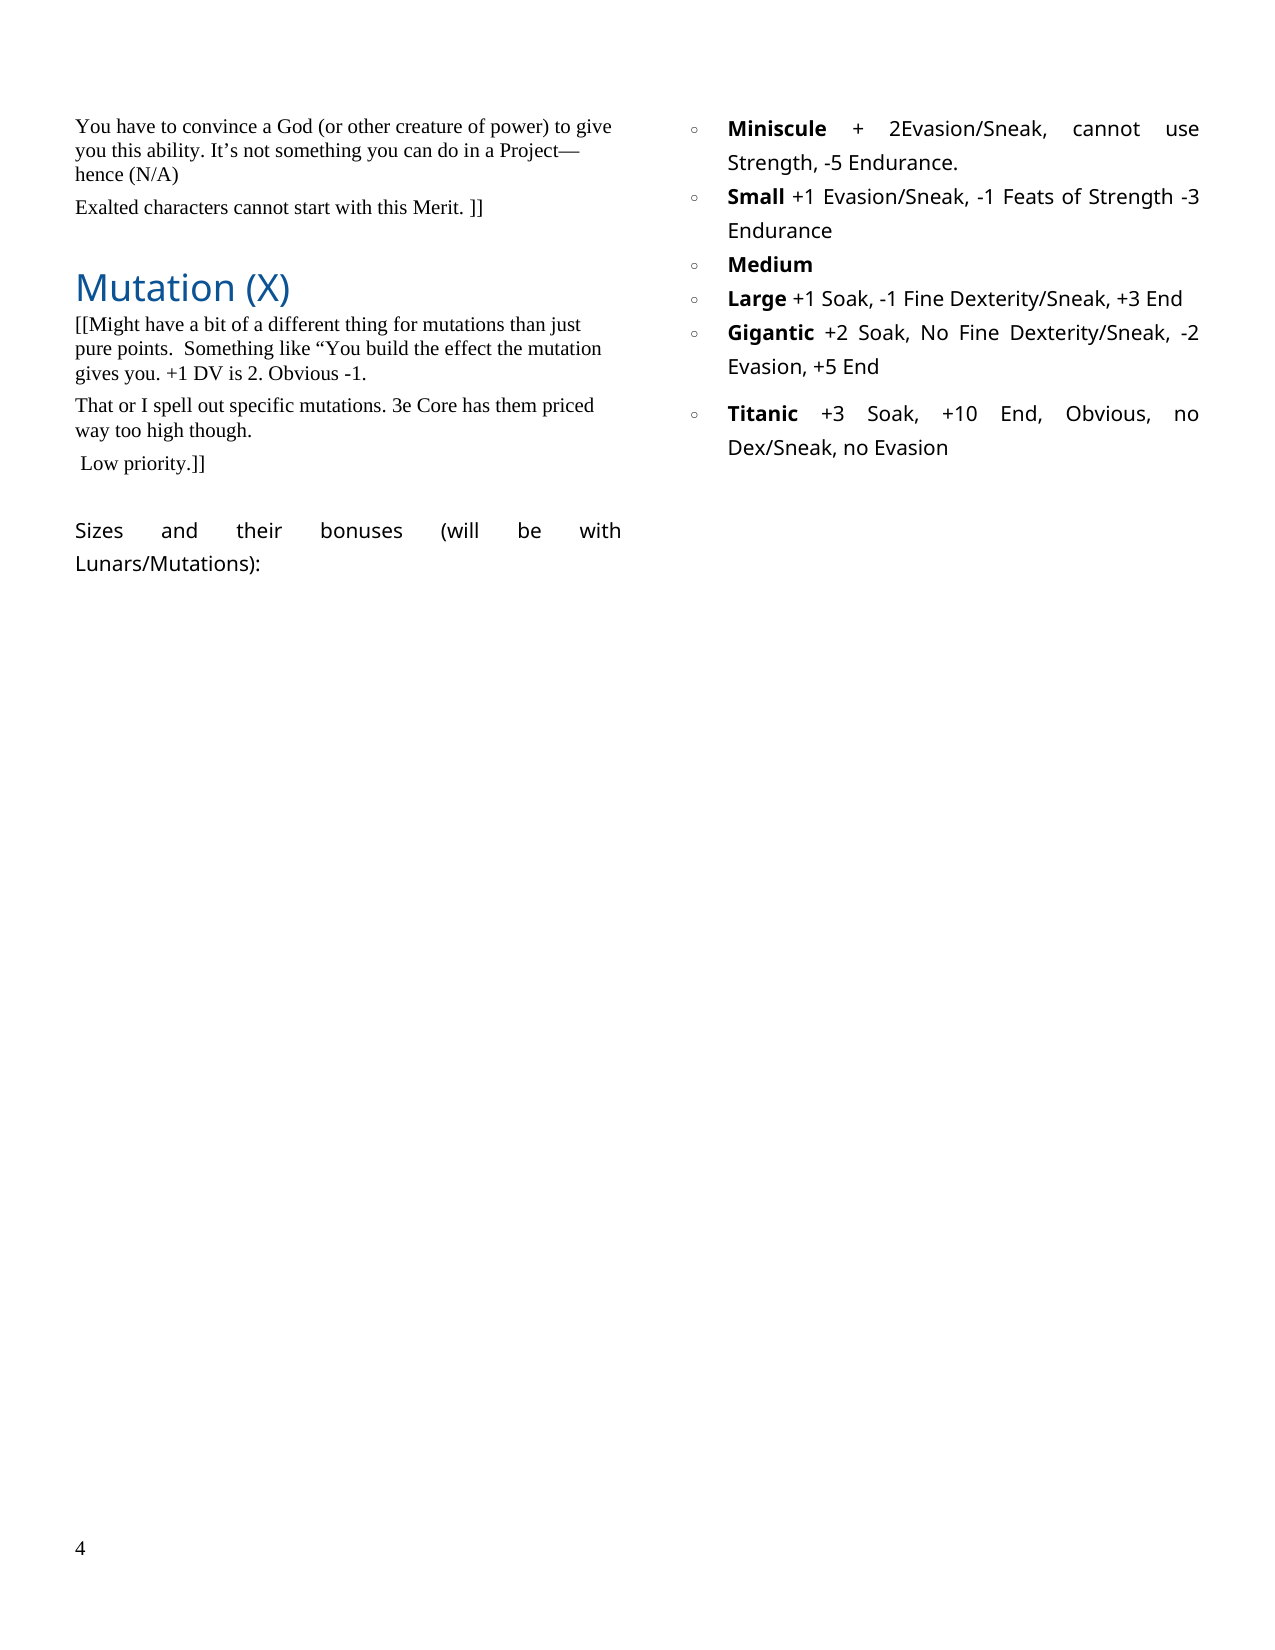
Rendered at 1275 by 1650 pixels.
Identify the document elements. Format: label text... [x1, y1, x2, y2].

subtitle Mutation (X) [75, 261, 622, 312]
text Low priority.]] [75, 451, 622, 474]
text Exalted characters cannot start with this Merit. ]] [75, 195, 622, 219]
list Miniscule + 2Evasion/Sneak, cannot use Strength, -5 Endurance. [690, 114, 1200, 177]
list Gigantic +2 Soak, No Fine Dexterity/Sneak, -2 Evasion, +5 End [690, 318, 1200, 381]
list Titanic +3 Soak, +10 End, Obvious, no Dex/Sneak, no Evasion [690, 399, 1200, 462]
text You have to convince a God (or other creature of power) to give you this ability. It’s not something you can do in a Project—hence (N/A) [75, 114, 622, 186]
text [[Might have a bit of a different thing for mutations than just pure points. Something like “You build the effect the mutation gives you. +1 DV is 2. Obvious -1. [75, 312, 622, 384]
text Sizes and their bonuses (will be with Lunars/Mutations): [75, 517, 622, 578]
list Large +1 Soak, -1 Fine Dexterity/Sneak, +3 End [690, 284, 1200, 313]
list Medium [690, 250, 1200, 279]
text That or I spell out specific mutations. 3e Core has them priced way too high though. [75, 393, 622, 442]
list Small +1 Evasion/Sneak, -1 Feats of Strength -3 Endurance [690, 182, 1200, 245]
